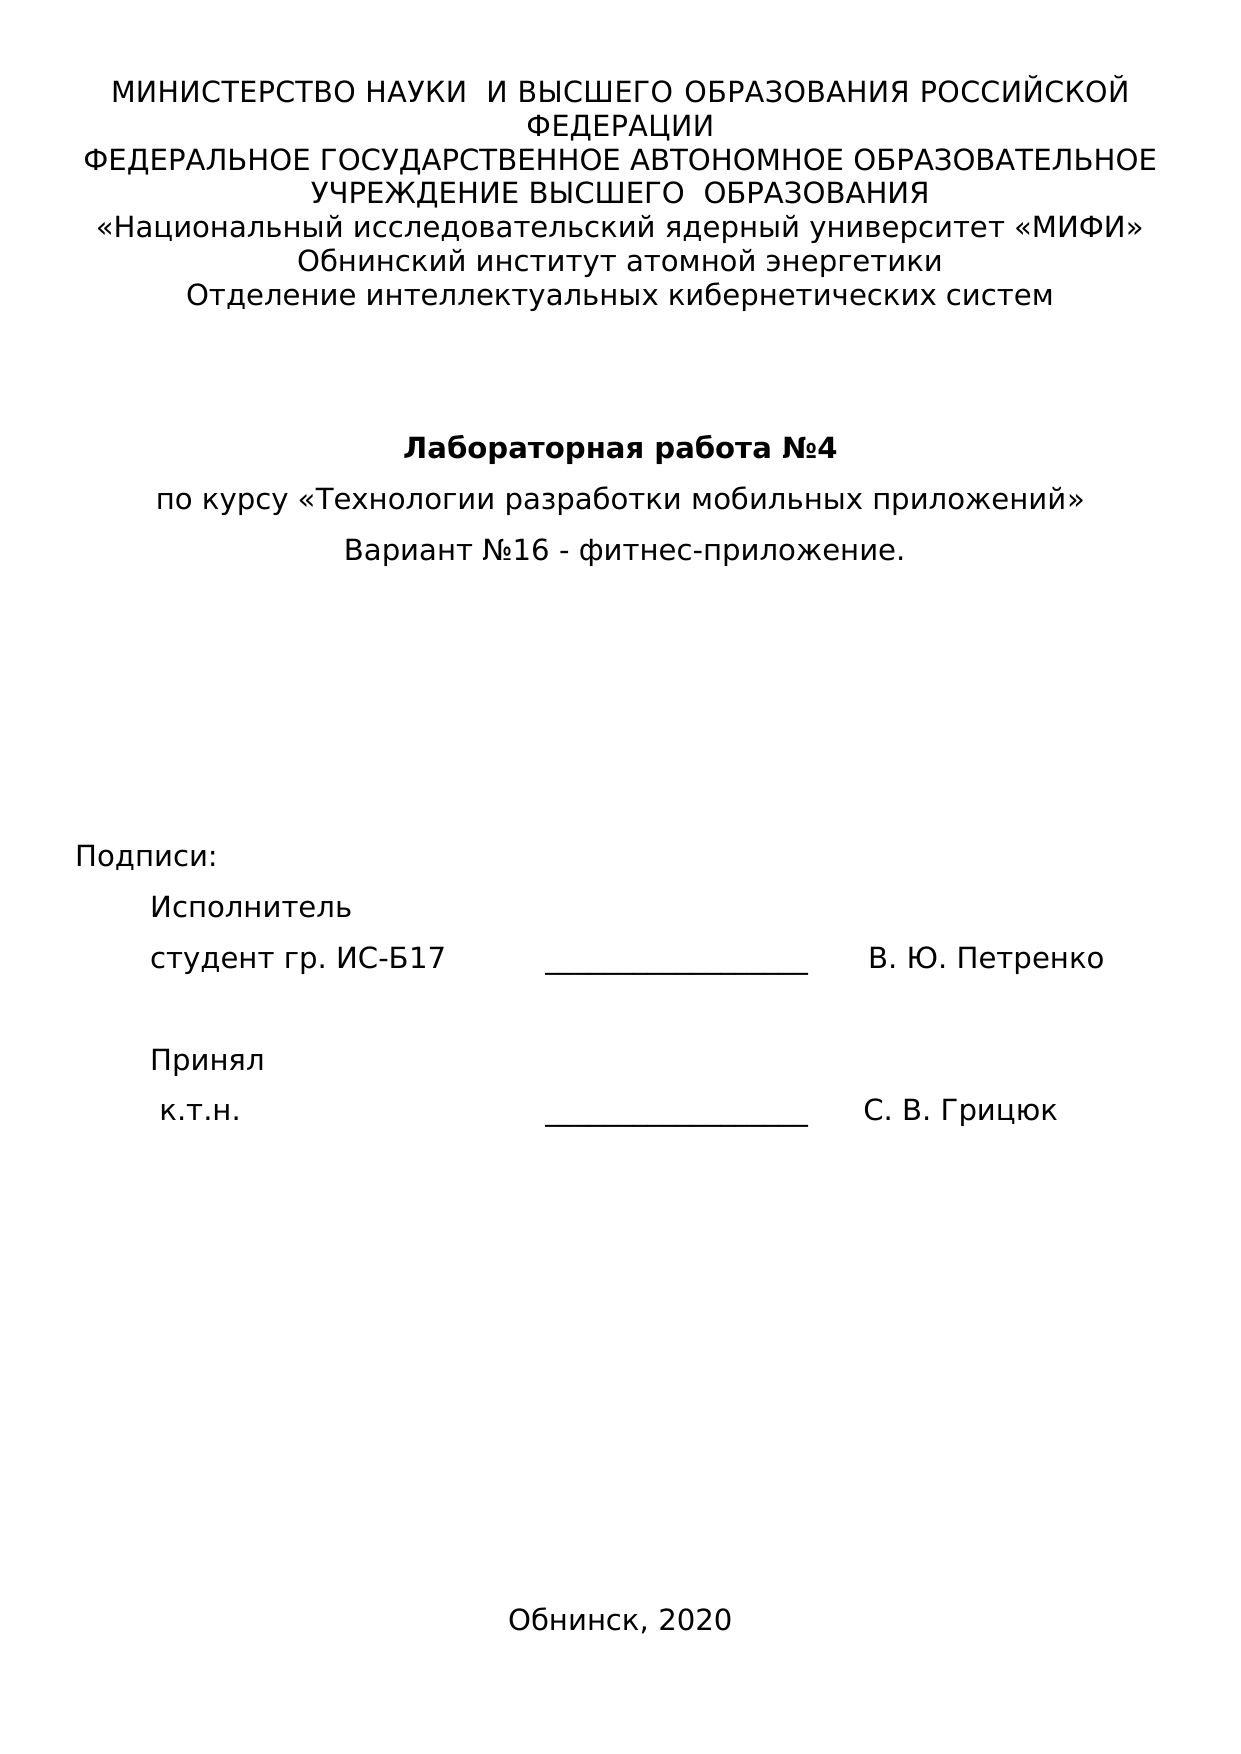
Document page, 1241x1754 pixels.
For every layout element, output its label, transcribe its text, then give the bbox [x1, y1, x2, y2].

text Принял [75, 1043, 1165, 1077]
text МИНИСТЕРСТВО НАУКИ И ВЫСШЕГО ОБРАЗОВАНИЯ РОССИЙСКОЙ ФЕДЕРАЦИИ [75, 75, 1165, 143]
text Вариант №16 - фитнес-приложение. [75, 533, 1165, 567]
text Лабораторная работа №4 [75, 432, 1165, 466]
text по курсу «Технологии разработки мобильных приложений» [75, 482, 1165, 516]
text студент гр. ИС-Б17 __________________ В. Ю. Петренко [75, 941, 1165, 975]
text Подписи: [75, 839, 1165, 873]
text Обнинск, 2020 [75, 1603, 1165, 1637]
text федеральное государственное АВТОНОМНОЕ образовательное учреждение высшего образования [75, 143, 1165, 211]
text «Национальный исследовательский ядерный университет «МИФИ» [75, 211, 1165, 245]
text Исполнитель [75, 890, 1165, 924]
text к.т.н. __________________ С. В. Грицюк [75, 1094, 1165, 1128]
text Обнинский институт атомной энергетики [75, 245, 1165, 279]
text Отделение интеллектуальных кибернетических систем [75, 279, 1165, 313]
